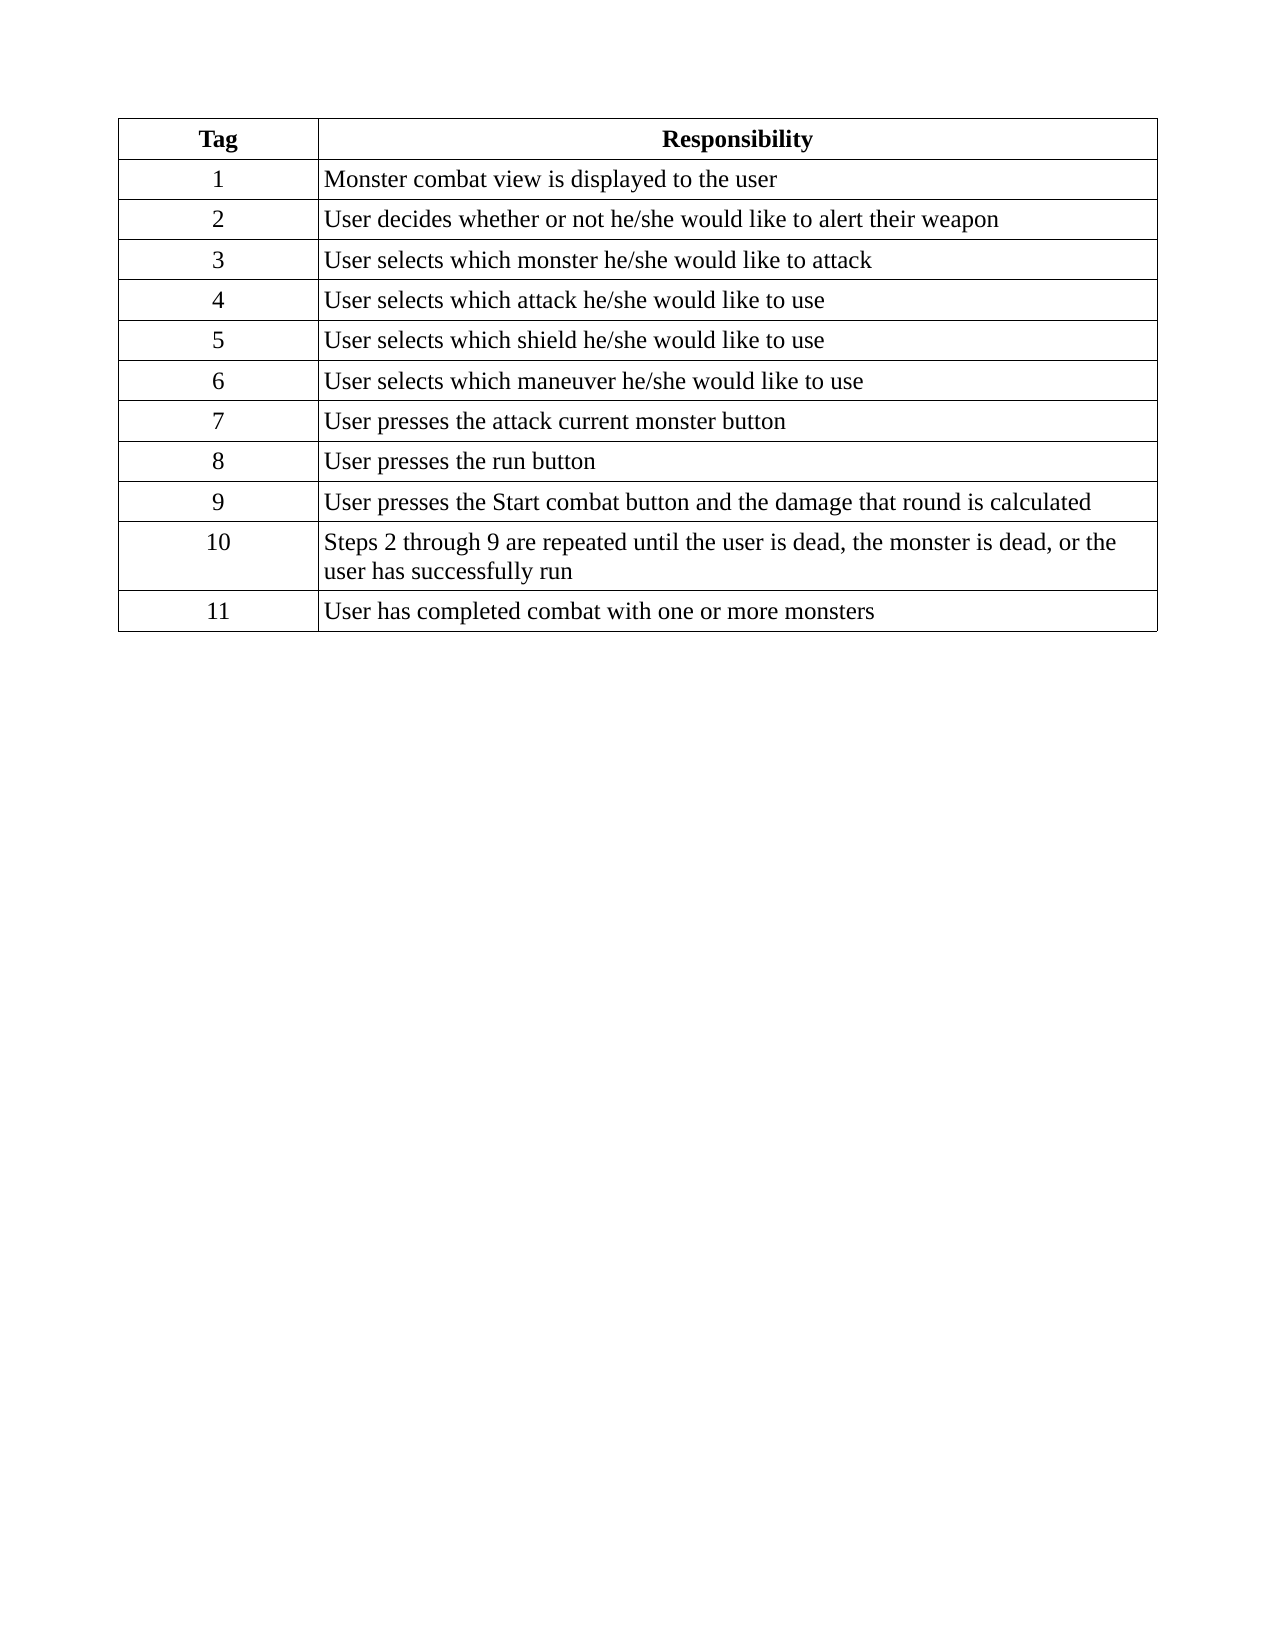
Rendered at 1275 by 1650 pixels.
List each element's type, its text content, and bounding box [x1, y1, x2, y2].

table_header Responsibility [319, 119, 1157, 158]
table_cell 10 [119, 522, 318, 590]
table_cell User presses the attack current monster button [319, 401, 1157, 441]
table_cell 1 [119, 160, 318, 199]
table_cell 3 [119, 240, 318, 279]
table_cell User selects which attack he/she would like to use [319, 280, 1157, 320]
table_cell Monster combat view is displayed to the user [319, 160, 1157, 199]
table_cell 8 [119, 442, 318, 481]
table_header Tag [119, 119, 318, 158]
table_cell User selects which monster he/she would like to attack [319, 240, 1157, 279]
table_cell 4 [119, 280, 318, 320]
table_cell User selects which maneuver he/she would like to use [319, 361, 1157, 400]
table_cell 7 [119, 401, 318, 441]
table_cell 9 [119, 482, 318, 521]
table_cell 5 [119, 321, 318, 360]
table_cell User has completed combat with one or more monsters [319, 591, 1157, 631]
table_cell Steps 2 through 9 are repeated until the user is dead, the monster is dead, or the user has successfully run [319, 522, 1157, 590]
table_cell 2 [119, 200, 318, 239]
table_cell 11 [119, 591, 318, 631]
table_cell 6 [119, 361, 318, 400]
table_cell User selects which shield he/she would like to use [319, 321, 1157, 360]
table_cell User presses the run button [319, 442, 1157, 481]
table_cell User presses the Start combat button and the damage that round is calculated [319, 482, 1157, 521]
table_cell User decides whether or not he/she would like to alert their weapon [319, 200, 1157, 239]
